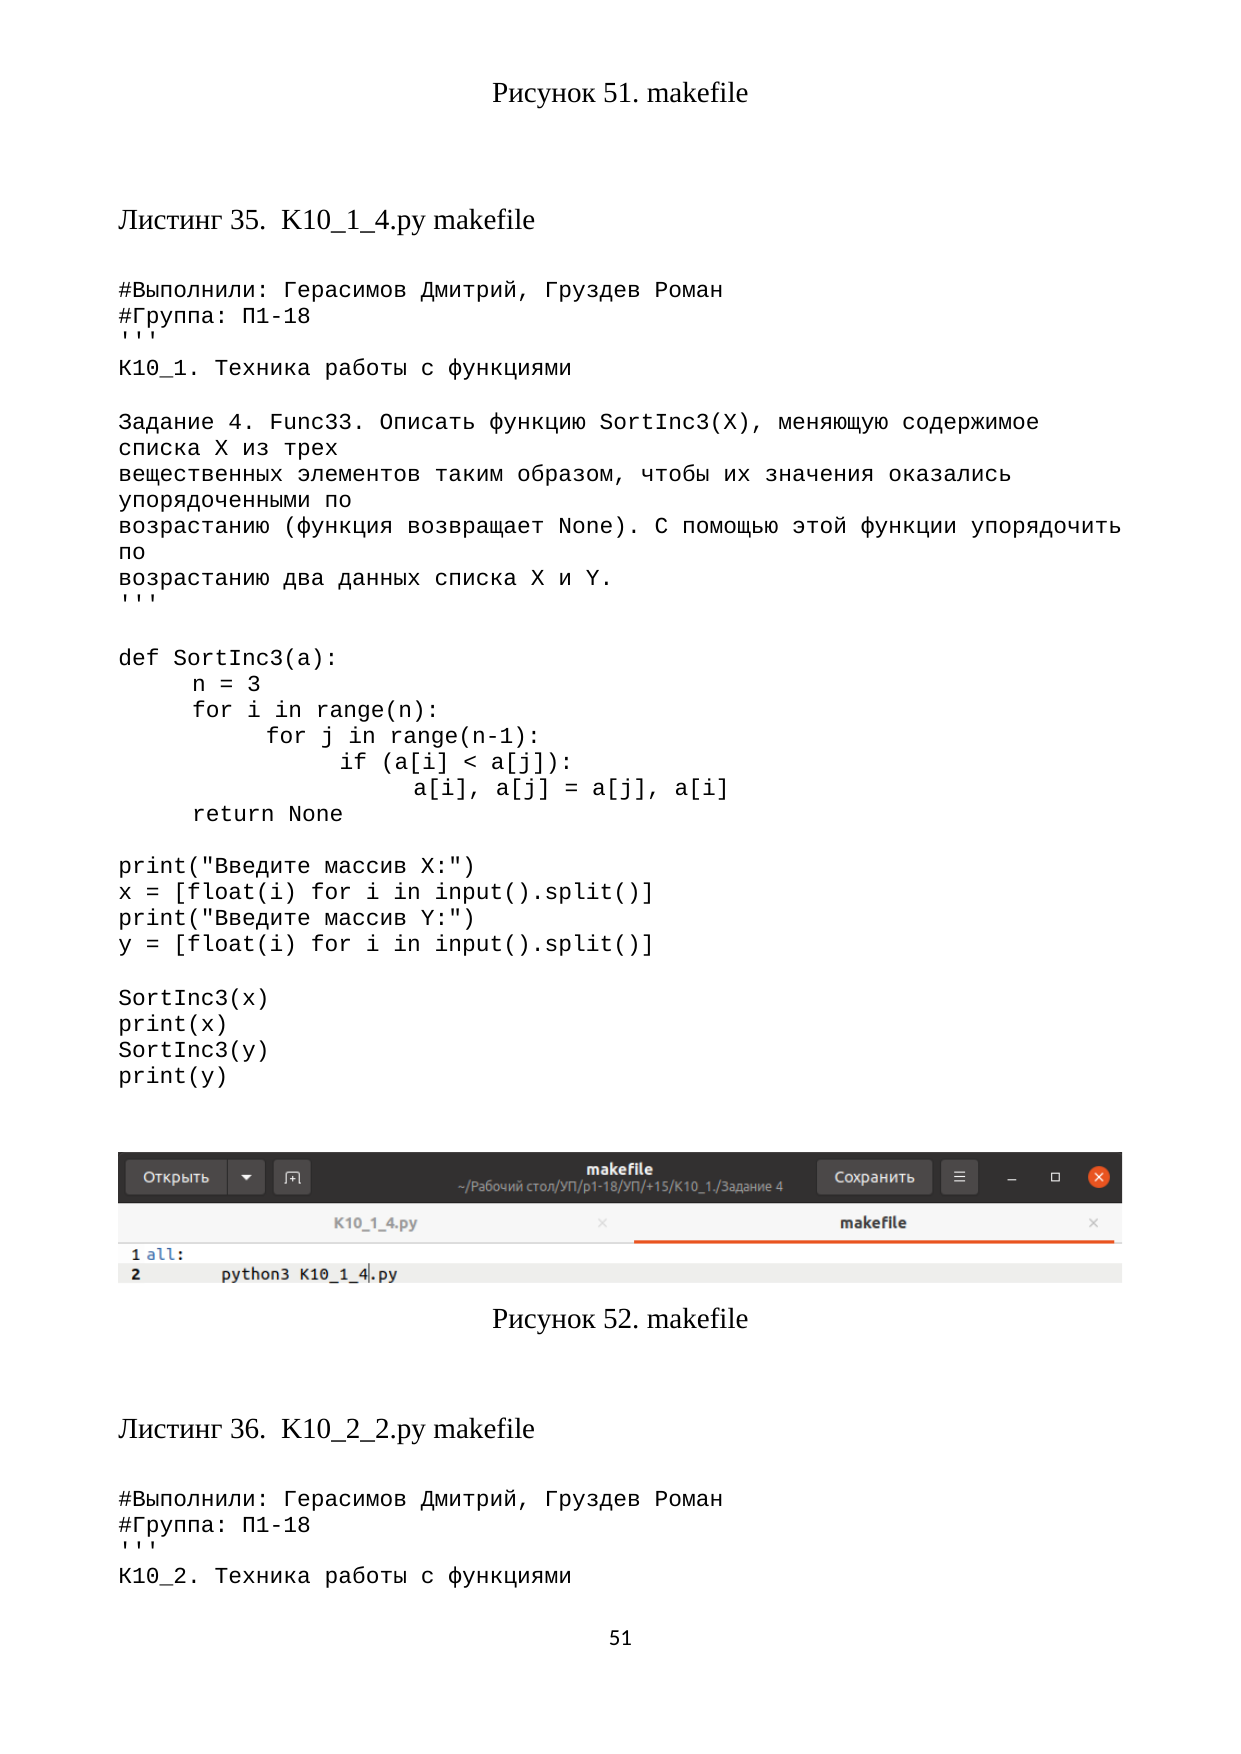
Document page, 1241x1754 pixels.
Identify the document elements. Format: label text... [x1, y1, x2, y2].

text return None [118, 802, 1122, 828]
text SortInc3(y) [118, 1039, 1122, 1064]
text Листинг 36. K10_2_2.py makefile [118, 1411, 1122, 1444]
text a[i], a[j] = a[j], a[i] [118, 776, 1122, 802]
text Задание 4. Func33. Описать функцию SortInc3(X), меняющую содержимое списка X из трех [118, 411, 1122, 462]
text for j in range(n-1): [118, 724, 1122, 751]
text ''' [118, 1539, 1122, 1565]
text #Выполнили: Герасимов Дмитрий, Груздев Роман [118, 278, 1122, 304]
text Рисунок 51. makefile [118, 75, 1122, 108]
text for i in range(n): [118, 699, 1122, 724]
text print("Введите массив Y:") [118, 906, 1122, 932]
text print(y) [118, 1064, 1122, 1091]
text n = 3 [118, 673, 1122, 699]
text x = [float(i) for i in input().split()] [118, 880, 1122, 906]
text print(x) [118, 1013, 1122, 1039]
text ''' [118, 330, 1122, 356]
text К10_2. Техника работы с функциями [118, 1565, 1122, 1591]
text возрастанию (функция возвращает None). С помощью этой функции упорядочить по [118, 514, 1122, 566]
text if (a[i] < a[j]): [118, 751, 1122, 776]
text [118, 1119, 1122, 1152]
picture [118, 1152, 1123, 1284]
text ''' [118, 592, 1122, 618]
text #Выполнили: Герасимов Дмитрий, Груздев Роман [118, 1487, 1122, 1513]
text y = [float(i) for i in input().split()] [118, 932, 1122, 958]
text возрастанию два данных списка X и Y. [118, 566, 1122, 592]
text вещественных элементов таким образом, чтобы их значения оказались упорядоченными по [118, 462, 1122, 514]
text К10_1. Техника работы с функциями [118, 356, 1122, 382]
text #Группа: П1-18 [118, 304, 1122, 330]
text Рисунок 52. makefile [118, 1284, 1122, 1334]
text print("Введите массив X:") [118, 854, 1122, 880]
text Листинг 35. K10_1_4.py makefile [118, 202, 1122, 235]
text def SortInc3(a): [118, 647, 1122, 673]
text SortInc3(x) [118, 987, 1122, 1013]
text #Группа: П1-18 [118, 1513, 1122, 1539]
